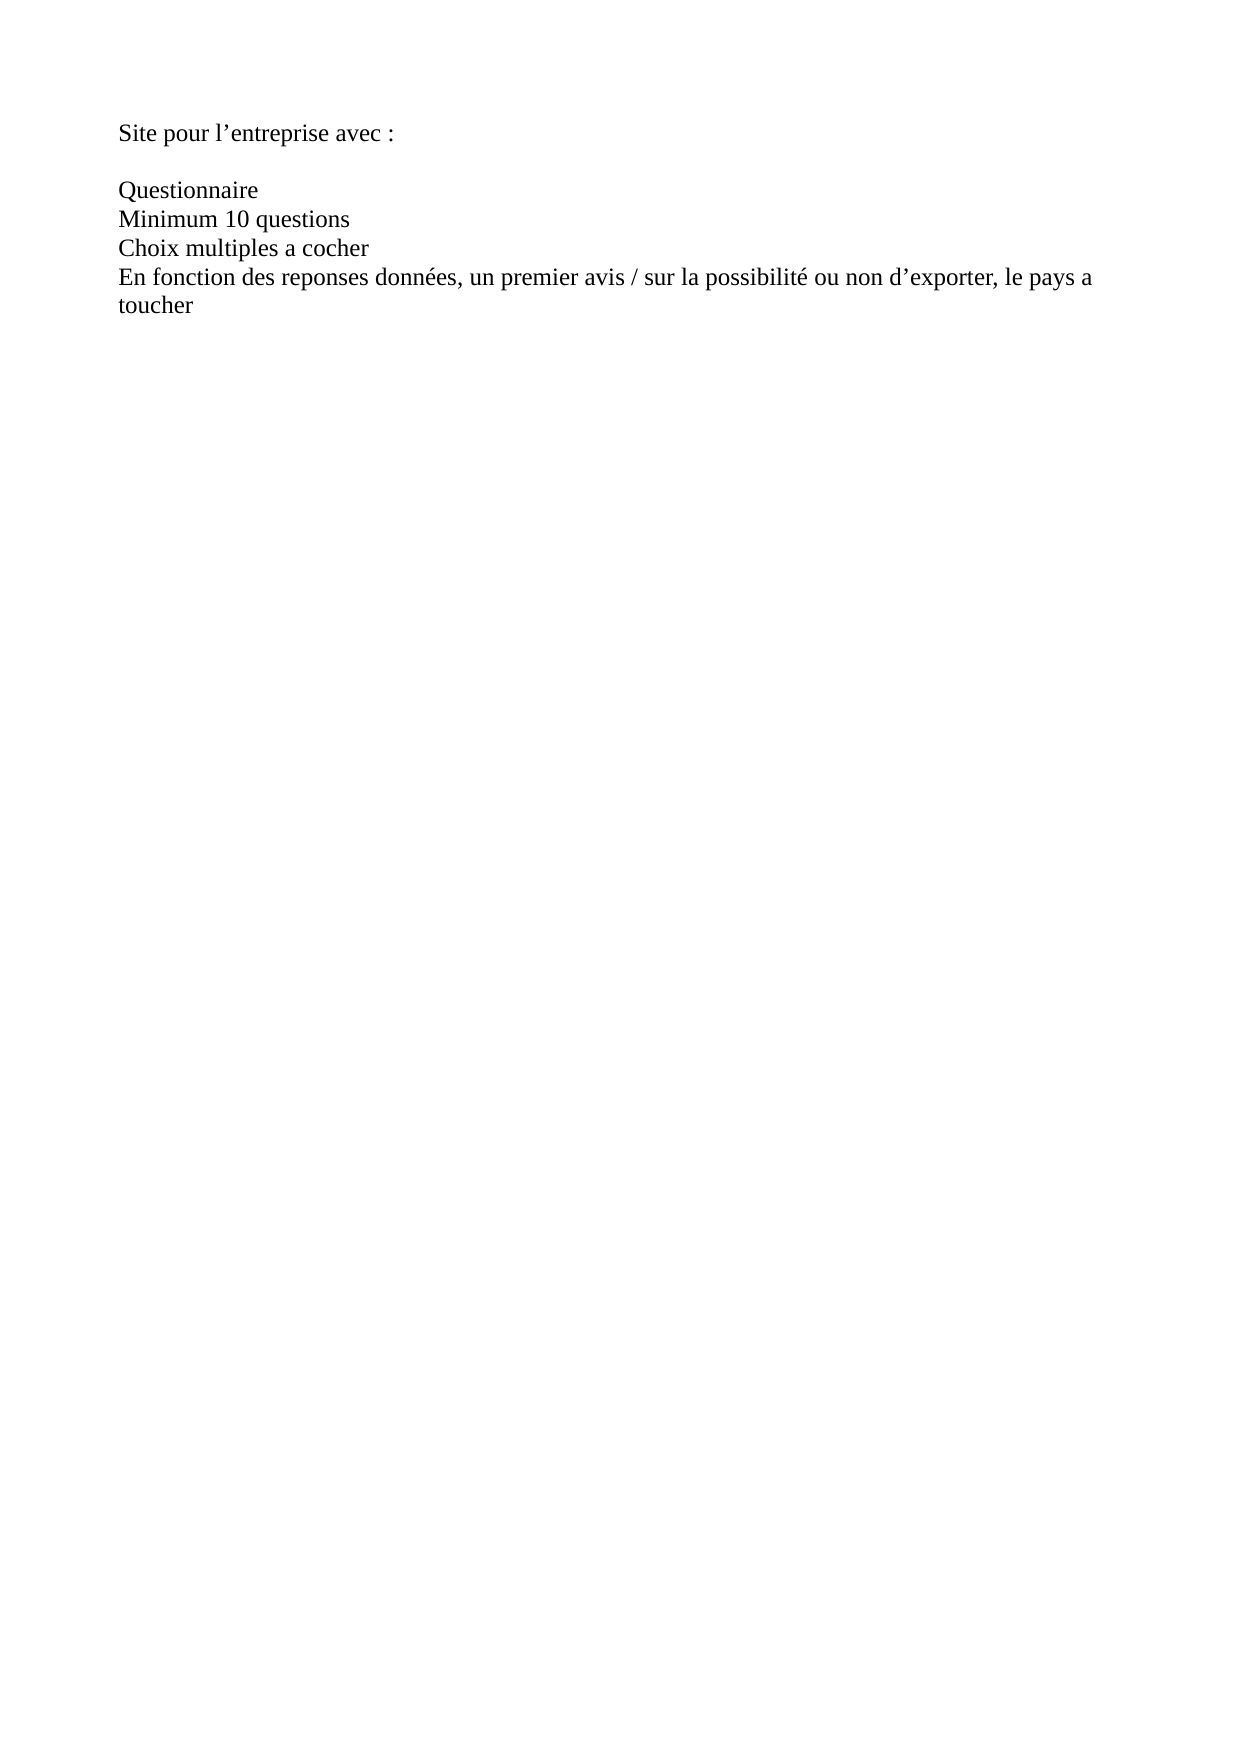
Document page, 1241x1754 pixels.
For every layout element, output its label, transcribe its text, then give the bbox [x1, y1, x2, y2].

text Questionnaire [118, 176, 1122, 204]
text Minimum 10 questions [118, 204, 1122, 233]
text Choix multiples a cocher [118, 233, 1122, 262]
text Site pour l’entreprise avec : [118, 118, 1122, 147]
text En fonction des reponses données, un premier avis / sur la possibilité ou non d’exporter, le pays a toucher [118, 262, 1122, 319]
